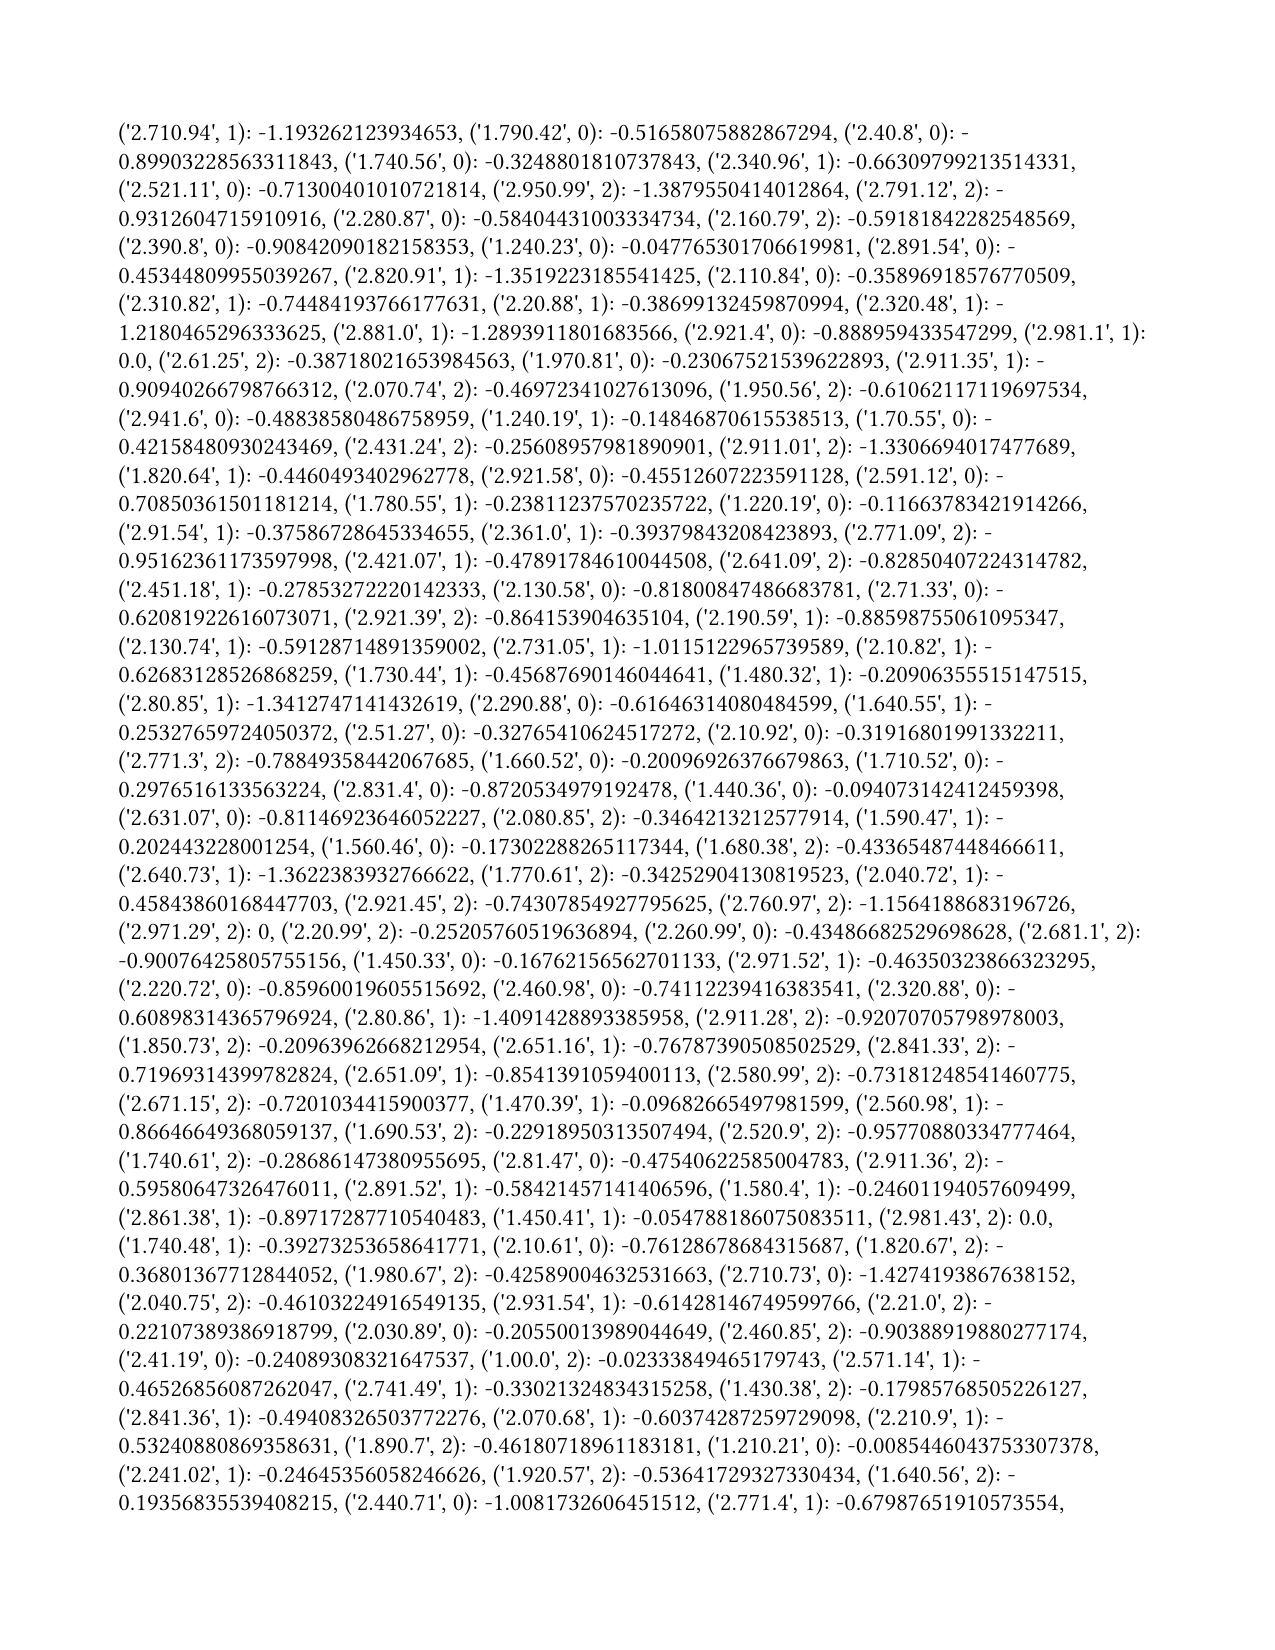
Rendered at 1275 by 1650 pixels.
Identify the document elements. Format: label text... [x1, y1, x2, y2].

text ('2.710.94', 1): -1.193262123934653, ('1.790.42', 0): -0.51658075882867294, ('2.40.8', 0): -0.89903228563311843, ('1.740.56', 0): -0.3248801810737843, ('2.340.96', 1): -0.66309799213514331, ('2.521.11', 0): -0.71300401010721814, ('2.950.99', 2): -1.3879550414012864, ('2.791.12', 2): -0.9312604715910916, ('2.280.87', 0): -0.58404431003334734, ('2.160.79', 2): -0.59181842282548569, ('2.390.8', 0): -0.90842090182158353, ('1.240.23', 0): -0.047765301706619981, ('2.891.54', 0): -0.45344809955039267, ('2.820.91', 1): -1.3519223185541425, ('2.110.84', 0): -0.35896918576770509, ('2.310.82', 1): -0.74484193766177631, ('2.20.88', 1): -0.38699132459870994, ('2.320.48', 1): -1.2180465296333625, ('2.881.0', 1): -1.2893911801683566, ('2.921.4', 0): -0.888959433547299, ('2.981.1', 1): 0.0, ('2.61.25', 2): -0.38718021653984563, ('1.970.81', 0): -0.23067521539622893, ('2.911.35', 1): -0.90940266798766312, ('2.070.74', 2): -0.46972341027613096, ('1.950.56', 2): -0.61062117119697534, ('2.941.6', 0): -0.48838580486758959, ('1.240.19', 1): -0.14846870615538513, ('1.70.55', 0): -0.42158480930243469, ('2.431.24', 2): -0.25608957981890901, ('2.911.01', 2): -1.3306694017477689, ('1.820.64', 1): -0.4460493402962778, ('2.921.58', 0): -0.45512607223591128, ('2.591.12', 0): -0.70850361501181214, ('1.780.55', 1): -0.23811237570235722, ('1.220.19', 0): -0.11663783421914266, ('2.91.54', 1): -0.37586728645334655, ('2.361.0', 1): -0.39379843208423893, ('2.771.09', 2): -0.95162361173597998, ('2.421.07', 1): -0.47891784610044508, ('2.641.09', 2): -0.82850407224314782, ('2.451.18', 1): -0.27853272220142333, ('2.130.58', 0): -0.81800847486683781, ('2.71.33', 0): -0.62081922616073071, ('2.921.39', 2): -0.864153904635104, ('2.190.59', 1): -0.88598755061095347, ('2.130.74', 1): -0.59128714891359002, ('2.731.05', 1): -1.0115122965739589, ('2.10.82', 1): -0.62683128526868259, ('1.730.44', 1): -0.45687690146044641, ('1.480.32', 1): -0.20906355515147515, ('2.80.85', 1): -1.3412747141432619, ('2.290.88', 0): -0.61646314080484599, ('1.640.55', 1): -0.25327659724050372, ('2.51.27', 0): -0.32765410624517272, ('2.10.92', 0): -0.31916801991332211, ('2.771.3', 2): -0.78849358442067685, ('1.660.52', 0): -0.20096926376679863, ('1.710.52', 0): -0.2976516133563224, ('2.831.4', 0): -0.8720534979192478, ('1.440.36', 0): -0.094073142412459398, ('2.631.07', 0): -0.81146923646052227, ('2.080.85', 2): -0.3464213212577914, ('1.590.47', 1): -0.202443228001254, ('1.560.46', 0): -0.17302288265117344, ('1.680.38', 2): -0.43365487448466611, ('2.640.73', 1): -1.3622383932766622, ('1.770.61', 2): -0.34252904130819523, ('2.040.72', 1): -0.45843860168447703, ('2.921.45', 2): -0.74307854927795625, ('2.760.97', 2): -1.1564188683196726, ('2.971.29', 2): 0, ('2.20.99', 2): -0.25205760519636894, ('2.260.99', 0): -0.43486682529698628, ('2.681.1', 2): -0.90076425805755156, ('1.450.33', 0): -0.16762156562701133, ('2.971.52', 1): -0.46350323866323295, ('2.220.72', 0): -0.85960019605515692, ('2.460.98', 0): -0.74112239416383541, ('2.320.88', 0): -0.60898314365796924, ('2.80.86', 1): -1.4091428893385958, ('2.911.28', 2): -0.92070705798978003, ('1.850.73', 2): -0.20963962668212954, ('2.651.16', 1): -0.76787390508502529, ('2.841.33', 2): -0.71969314399782824, ('2.651.09', 1): -0.8541391059400113, ('2.580.99', 2): -0.73181248541460775, ('2.671.15', 2): -0.7201034415900377, ('1.470.39', 1): -0.09682665497981599, ('2.560.98', 1): -0.86646649368059137, ('1.690.53', 2): -0.22918950313507494, ('2.520.9', 2): -0.95770880334777464, ('1.740.61', 2): -0.28686147380955695, ('2.81.47', 0): -0.47540622585004783, ('2.911.36', 2): -0.59580647326476011, ('2.891.52', 1): -0.58421457141406596, ('1.580.4', 1): -0.24601194057609499, ('2.861.38', 1): -0.89717287710540483, ('1.450.41', 1): -0.054788186075083511, ('2.981.43', 2): 0.0, ('1.740.48', 1): -0.39273253658641771, ('2.10.61', 0): -0.76128678684315687, ('1.820.67', 2): -0.36801367712844052, ('1.980.67', 2): -0.42589004632531663, ('2.710.73', 0): -1.4274193867638152, ('2.040.75', 2): -0.46103224916549135, ('2.931.54', 1): -0.61428146749599766, ('2.21.0', 2): -0.22107389386918799, ('2.030.89', 0): -0.20550013989044649, ('2.460.85', 2): -0.90388919880277174, ('2.41.19', 0): -0.24089308321647537, ('1.00.0', 2): -0.02333849465179743, ('2.571.14', 1): -0.46526856087262047, ('2.741.49', 1): -0.33021324834315258, ('1.430.38', 2): -0.17985768505226127, ('2.841.36', 1): -0.49408326503772276, ('2.070.68', 1): -0.60374287259729098, ('2.210.9', 1): -0.53240880869358631, ('1.890.7', 2): -0.46180718961183181, ('1.210.21', 0): -0.0085446043753307378, ('2.241.02', 1): -0.24645356058246626, ('1.920.57', 2): -0.53641729327330434, ('1.640.56', 2): -0.19356835539408215, ('2.440.71', 0): -1.0081732606451512, ('2.771.4', 1): -0.67987651910573554, [118, 118, 1157, 1517]
